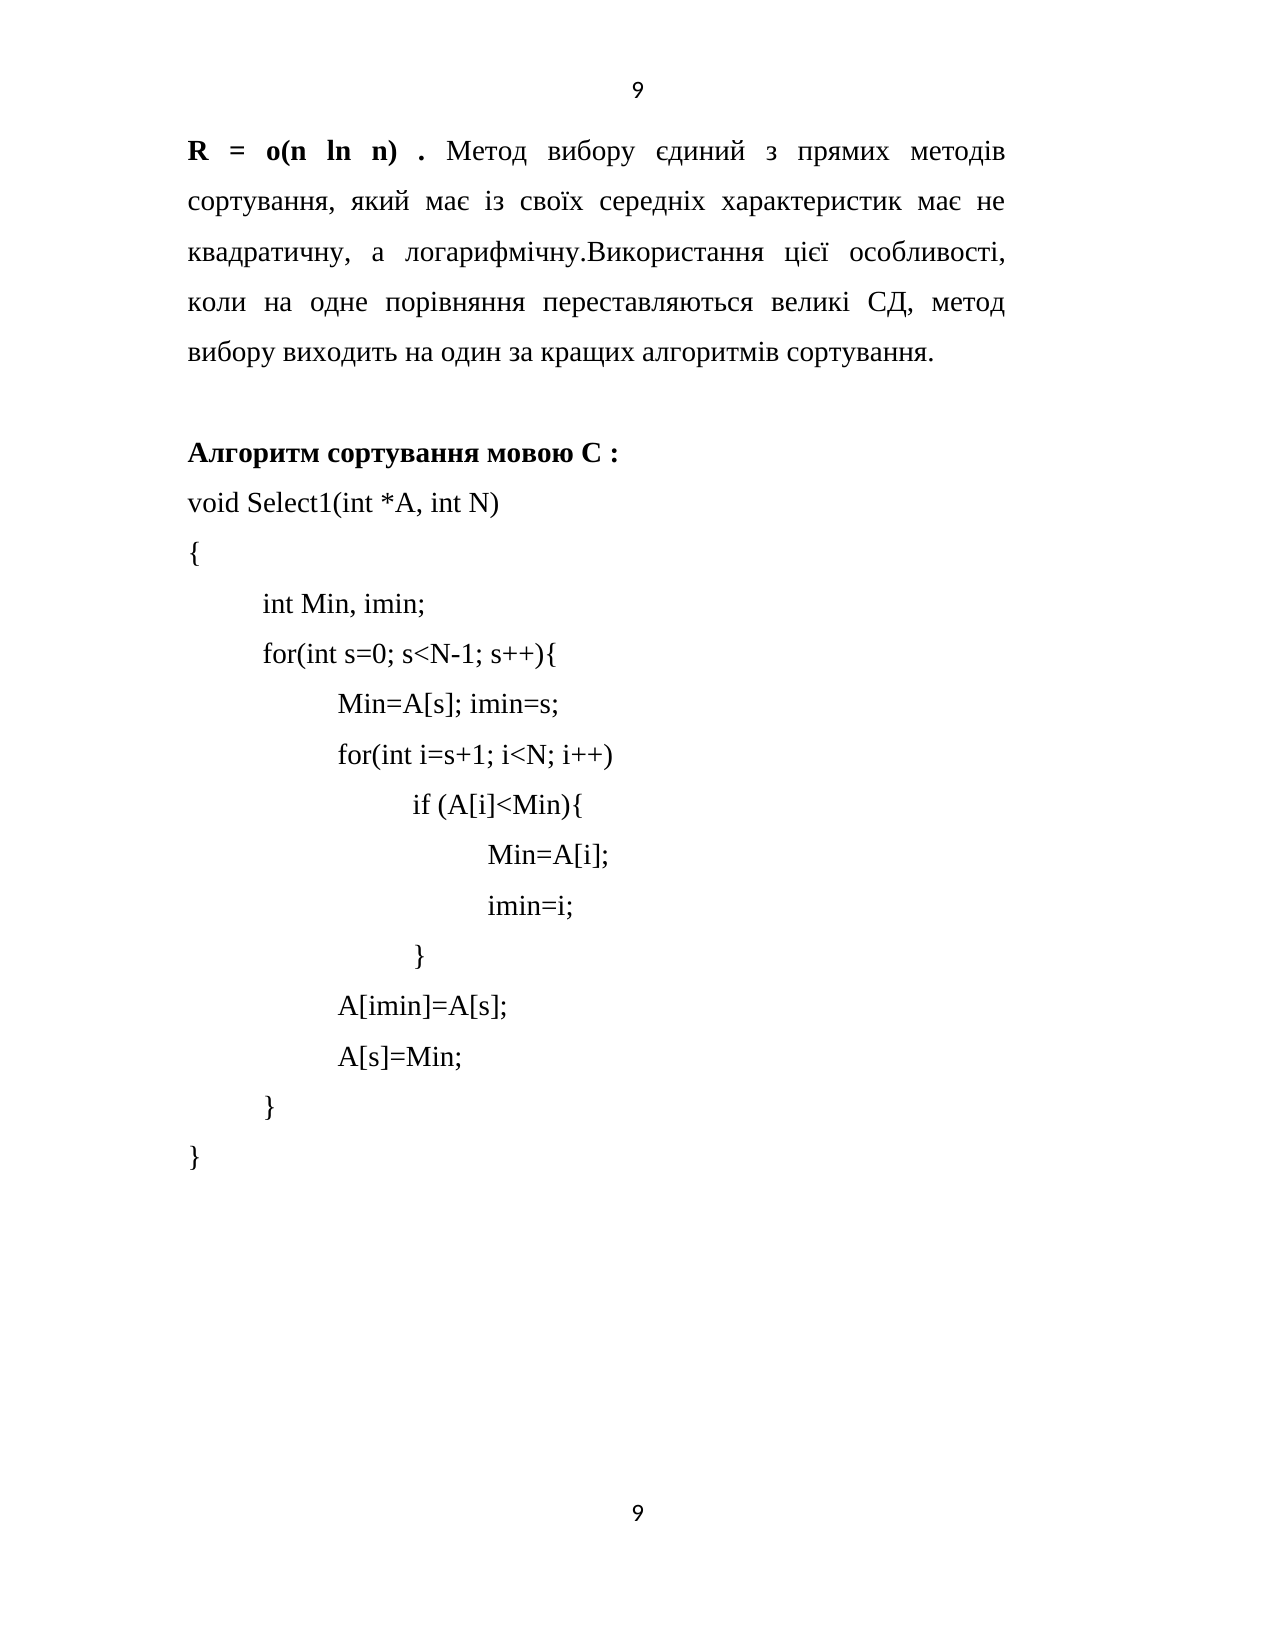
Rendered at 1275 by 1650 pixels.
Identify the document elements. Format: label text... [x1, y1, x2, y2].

text if (A[i]<Min){ [187, 787, 1006, 821]
text } [187, 938, 1006, 972]
text for(int s=0; s<N-1; s++){ [187, 636, 1006, 670]
text } [187, 1089, 1006, 1122]
text Min=A[i]; [187, 837, 1006, 871]
text Min=A[s]; imin=s; [187, 686, 1006, 720]
text A[s]=Min; [187, 1039, 1006, 1072]
text } [187, 1139, 1006, 1173]
text A[imin]=A[s]; [187, 988, 1006, 1022]
text R = o(n ln n) . Метод вибору єдиний з прямих методів сортування, який має із своїх середніх характеристик має не квадратичну, а логарифмічну.Використання цієї особливості, коли на одне порівняння переставляються великі СД, метод вибору виходить на один за кращих алгоритмів сортування. [187, 133, 1006, 368]
text { [187, 536, 1006, 569]
text Алгоритм сортування мовою С : [187, 435, 1006, 468]
text imin=i; [187, 888, 1006, 921]
text for(int i=s+1; i<N; i++) [187, 737, 1006, 770]
text void Select1(int *A, int N) [187, 485, 1006, 519]
text int Min, imin; [187, 586, 1006, 619]
